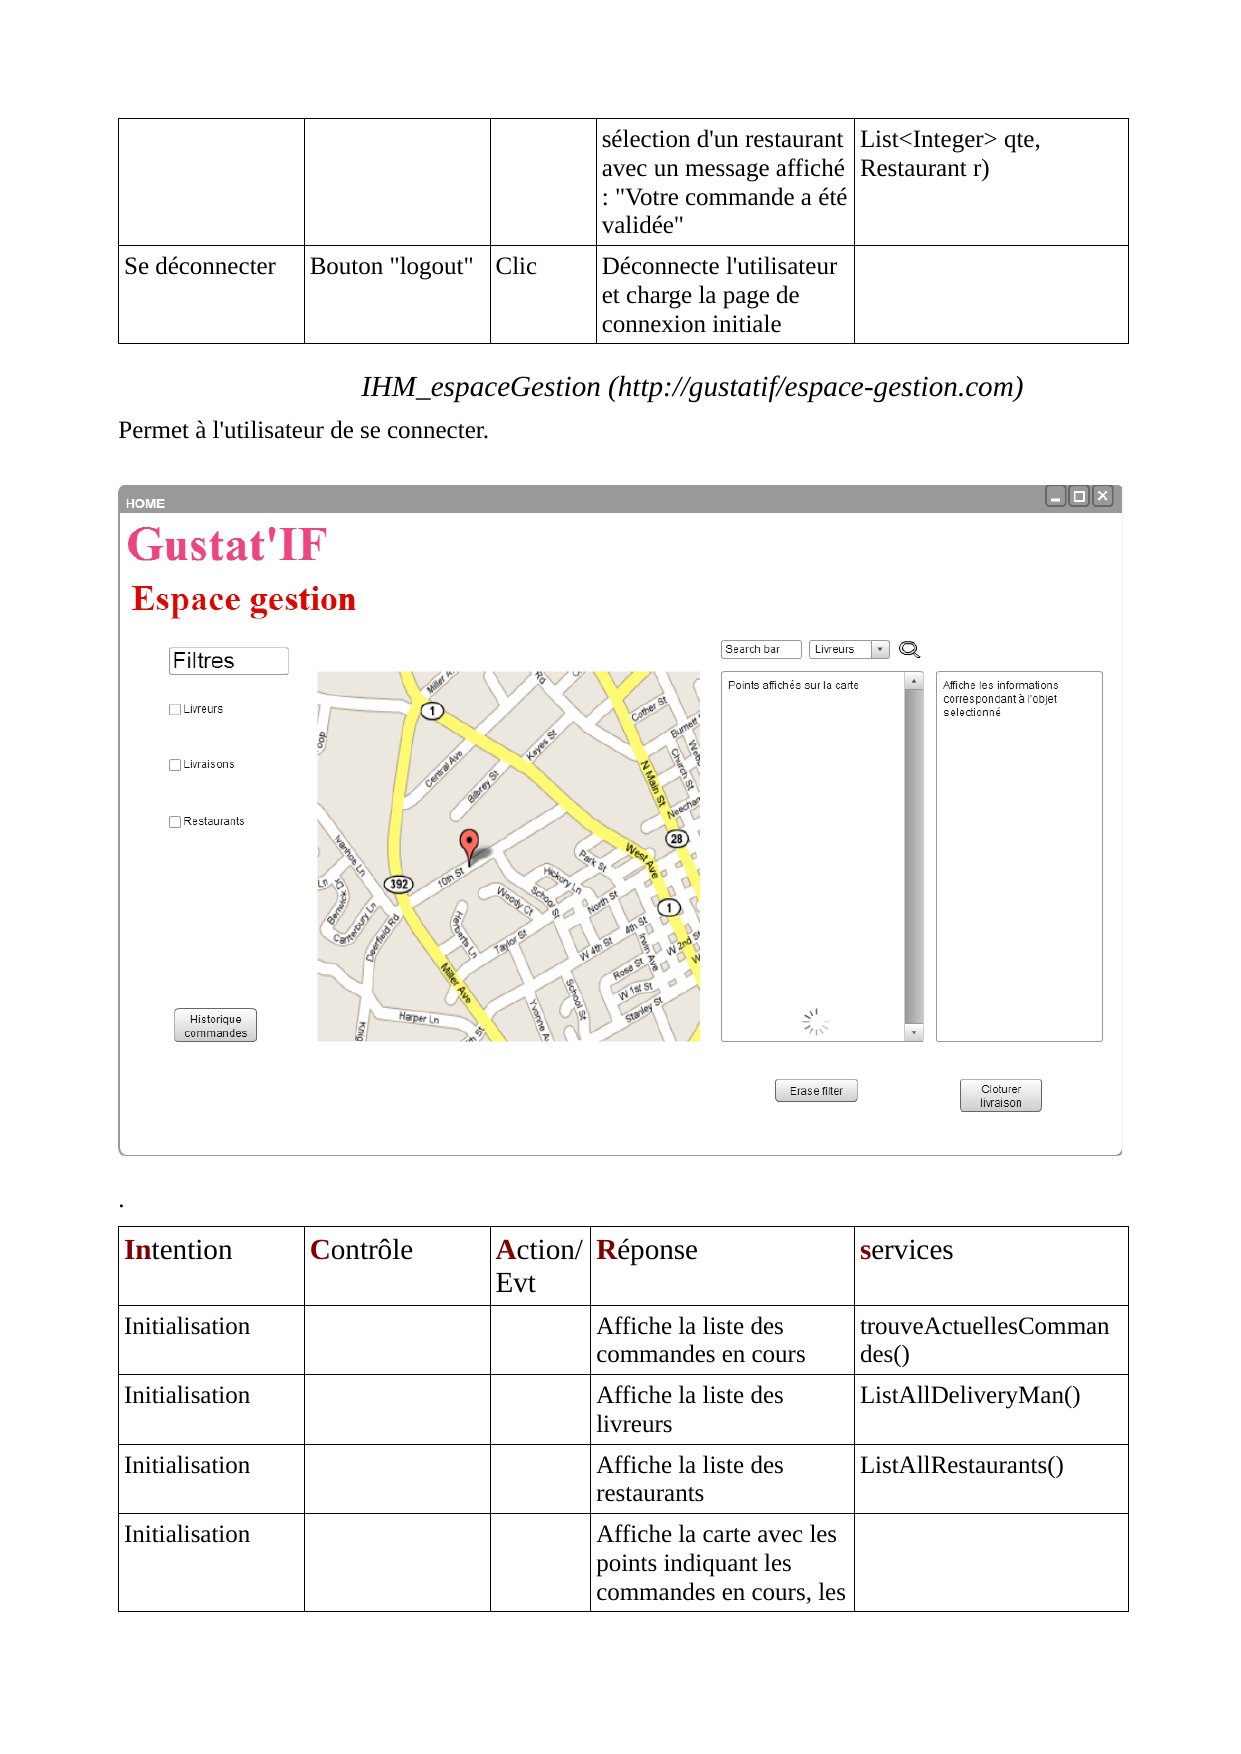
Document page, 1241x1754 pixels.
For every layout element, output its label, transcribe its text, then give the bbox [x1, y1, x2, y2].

table_cell [305, 1306, 490, 1374]
table_cell ListAllDeliveryMan() [855, 1375, 1128, 1443]
table_cell [491, 1445, 590, 1513]
table_cell Affiche la carte avec les points indiquant les commandes en cours, les [591, 1514, 854, 1611]
table_cell [491, 1375, 590, 1443]
table_header Intention [119, 1227, 304, 1304]
table_cell Bouton "logout" [305, 246, 490, 343]
table_header Contrôle [305, 1227, 490, 1304]
text Permet à l'utilisateur de se connecter. [118, 415, 1122, 444]
table_cell ListAllRestaurants() [855, 1445, 1128, 1513]
subtitle IHM_espaceGestion (http://gustatif/espace-gestion.com) [192, 369, 1122, 402]
table_cell sélection d'un restaurant avec un message affiché : "Votre commande a été validée" [597, 119, 854, 245]
table_cell [305, 1514, 490, 1611]
text . [118, 1184, 1122, 1213]
table_cell Se déconnecter [119, 246, 304, 343]
table_header Action/Evt [491, 1227, 590, 1304]
table_cell Initialisation [119, 1445, 304, 1513]
table_cell [119, 119, 304, 245]
table_cell trouveActuellesCommandes() [855, 1306, 1128, 1374]
table_cell [491, 119, 596, 245]
table_header services [855, 1227, 1128, 1304]
table_cell Initialisation [119, 1514, 304, 1611]
table_cell List<Integer> qte, Restaurant r) [855, 119, 1128, 245]
table_cell [305, 1445, 490, 1513]
table_cell Déconnecte l'utilisateur et charge la page de connexion initiale [597, 246, 854, 343]
table_header Réponse [591, 1227, 854, 1304]
table_cell [491, 1514, 590, 1611]
table_cell [855, 246, 1128, 343]
table_cell [491, 1306, 590, 1374]
table_cell Affiche la liste des commandes en cours [591, 1306, 854, 1374]
table_cell [305, 1375, 490, 1443]
table_cell Initialisation [119, 1375, 304, 1443]
table_cell [305, 119, 490, 245]
table_cell Clic [491, 246, 596, 343]
table_cell Affiche la liste des livreurs [591, 1375, 854, 1443]
table_cell [855, 1514, 1128, 1611]
table_cell Affiche la liste des restaurants [591, 1445, 854, 1513]
table_cell Initialisation [119, 1306, 304, 1374]
